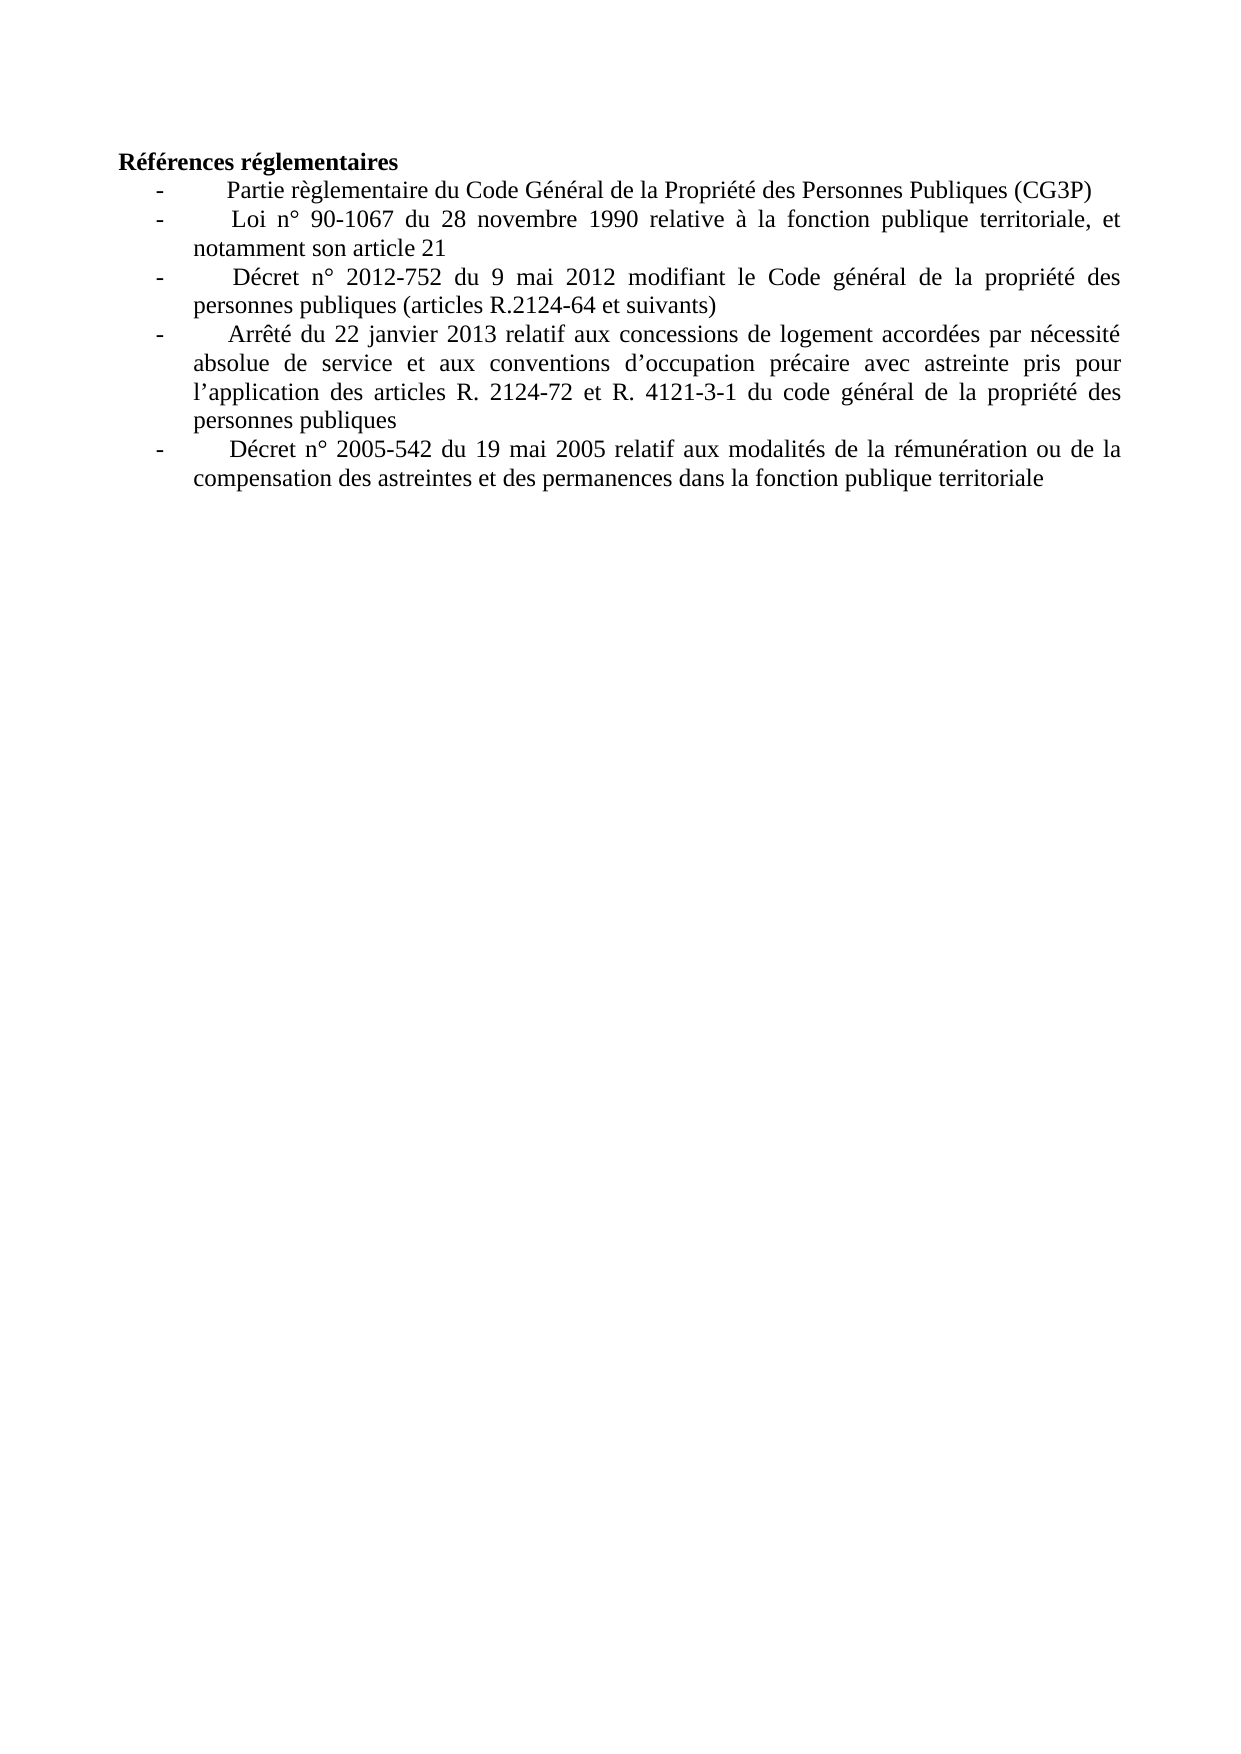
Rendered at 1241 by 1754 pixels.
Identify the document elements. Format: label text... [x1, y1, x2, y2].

text - Arrêté du 22 janvier 2013 relatif aux concessions de logement accordées par nécessité absolue de service et aux conventions d’occupation précaire avec astreinte pris pour l’application des articles R. 2124-72 et R. 4121-3-1 du code général de la propriété des personnes publiques [156, 319, 1122, 434]
text Références réglementaires [118, 147, 1122, 176]
text - Partie règlementaire du Code Général de la Propriété des Personnes Publiques (CG3P) [156, 176, 1122, 204]
text - Décret n° 2005-542 du 19 mai 2005 relatif aux modalités de la rémunération ou de la compensation des astreintes et des permanences dans la fonction publique territoriale [156, 434, 1122, 492]
text - Décret n° 2012-752 du 9 mai 2012 modifiant le Code général de la propriété des personnes publiques (articles R.2124-64 et suivants) [156, 262, 1122, 319]
text - Loi n° 90-1067 du 28 novembre 1990 relative à la fonction publique territoriale, et notamment son article 21 [156, 204, 1122, 262]
